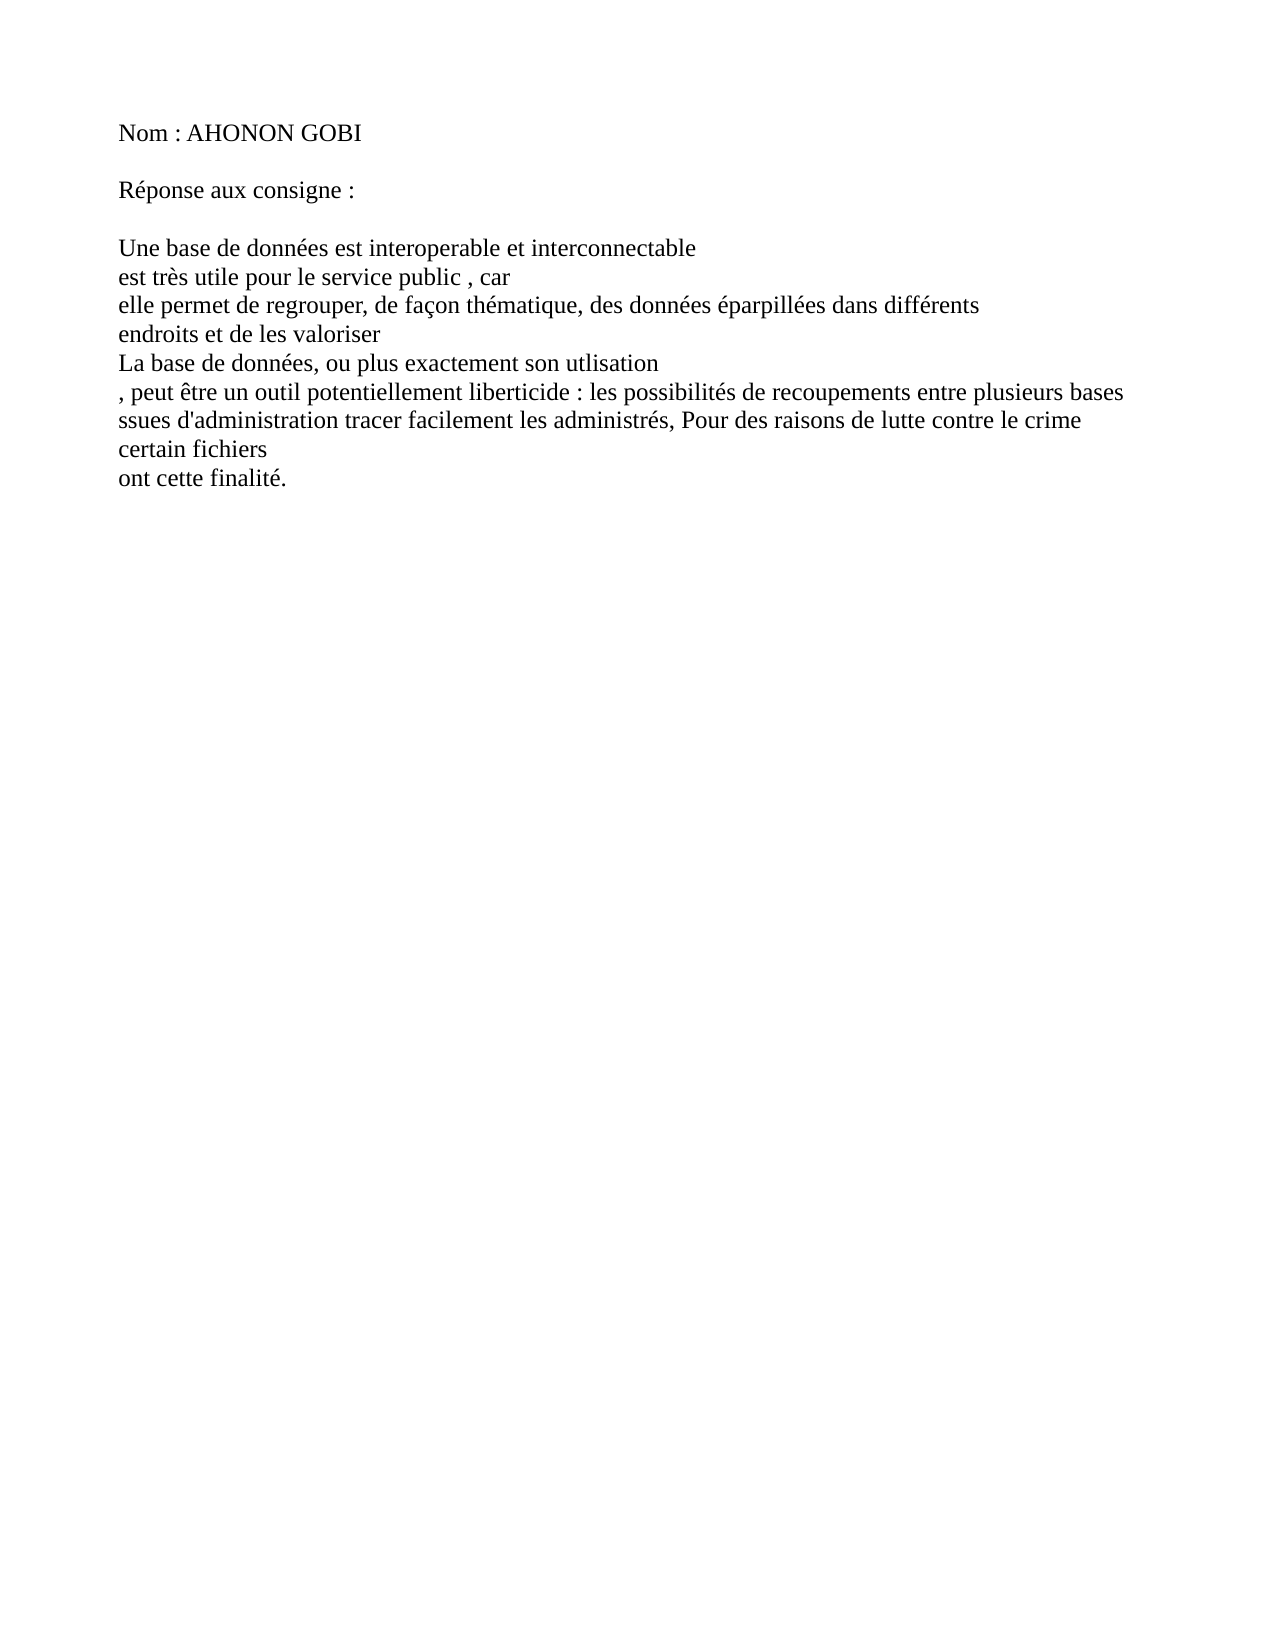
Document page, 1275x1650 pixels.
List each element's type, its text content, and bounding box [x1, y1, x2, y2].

text certain fichiers [118, 434, 1157, 463]
text , peut être un outil potentiellement liberticide : les possibilités de recoupements entre plusieurs bases ssues d'administration tracer facilement les administrés, Pour des raisons de lutte contre le crime [118, 377, 1157, 434]
text ont cette finalité. [118, 463, 1157, 492]
text Réponse aux consigne : [118, 176, 1157, 204]
text La base de données, ou plus exactement son utlisation [118, 348, 1157, 377]
text endroits et de les valoriser [118, 319, 1157, 348]
text est très utile pour le service public , car [118, 262, 1157, 291]
text Nom : AHONON GOBI [118, 118, 1157, 147]
text Une base de données est interoperable et interconnectable [118, 233, 1157, 262]
text elle permet de regrouper, de façon thématique, des données éparpillées dans différents [118, 291, 1157, 319]
